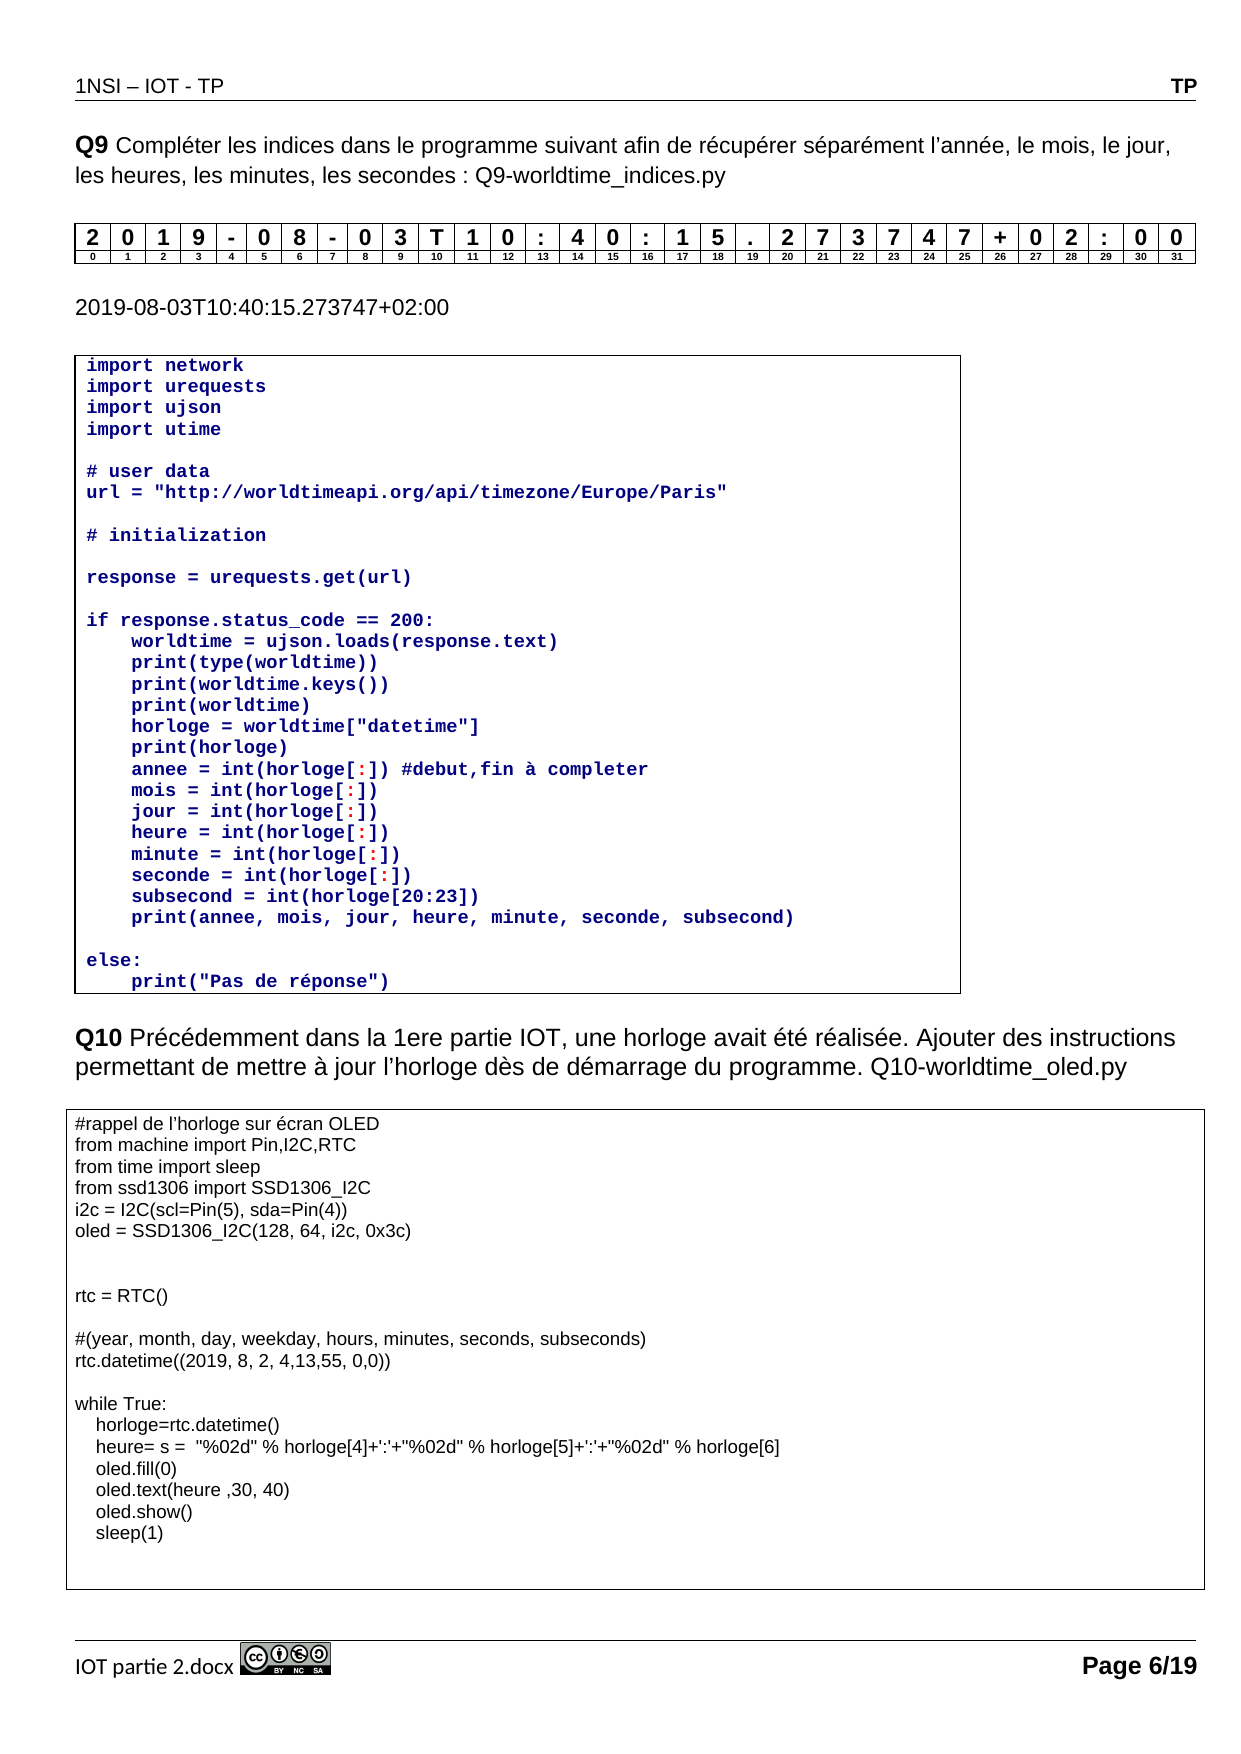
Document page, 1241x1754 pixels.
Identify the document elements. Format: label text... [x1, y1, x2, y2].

table_cell 28 [1054, 251, 1088, 263]
table_header 2 [1054, 224, 1088, 250]
text horloge=rtc.datetime() [75, 1414, 1196, 1436]
table_header 3 [383, 224, 418, 250]
text Q9 Compléter les indices dans le programme suivant afin de récupérer séparément l’année, le mois, le jour, les heures, les minutes, les secondes : Q9-worldtime_indices.py [75, 129, 1196, 188]
table_cell 7 [318, 251, 347, 263]
table_cell 20 [770, 251, 805, 263]
table_cell 10 [419, 251, 454, 263]
table_header 0 [491, 224, 525, 250]
table_cell 18 [701, 251, 735, 263]
table_cell 22 [841, 251, 876, 263]
table_cell 29 [1089, 251, 1123, 263]
table_cell 12 [491, 251, 525, 263]
table_cell 1 [111, 251, 145, 263]
table_cell 23 [877, 251, 911, 263]
text oled = SSD1306_I2C(128, 64, i2c, 0x3c) [75, 1220, 1196, 1242]
table_cell 14 [560, 251, 595, 263]
table_header 0 [596, 224, 630, 250]
table_header : [631, 224, 664, 250]
text #(year, month, day, weekday, hours, minutes, seconds, subseconds) [75, 1328, 1196, 1349]
table_cell 0 [76, 251, 110, 263]
text from time import sleep [75, 1156, 1196, 1177]
table_header 1 [455, 224, 490, 250]
table_cell 21 [806, 251, 840, 263]
text while True: [75, 1393, 1196, 1414]
text i2c = I2C(scl=Pin(5), sda=Pin(4)) [75, 1199, 1196, 1220]
text oled.fill(0) [75, 1457, 1196, 1479]
table_header 0 [1159, 224, 1195, 250]
table_header - [217, 224, 246, 250]
table_header : [526, 224, 559, 250]
table_header 5 [701, 224, 735, 250]
table_header 0 [247, 224, 281, 250]
table_header 7 [947, 224, 982, 250]
table_header 4 [912, 224, 946, 250]
text 2019-08-03T10:40:15.273747+02:00 [75, 294, 1196, 321]
text heure= s = "%02d" % horloge[4]+':'+"%02d" % horloge[5]+':'+"%02d" % horloge[6] [75, 1436, 1196, 1457]
table_header 8 [282, 224, 317, 250]
table_header 7 [877, 224, 911, 250]
table_header - [318, 224, 347, 250]
text from ssd1306 import SSD1306_I2C [75, 1177, 1196, 1199]
table_cell 27 [1019, 251, 1053, 263]
table_header T [419, 224, 454, 250]
table_header 2 [76, 224, 110, 250]
table_cell 30 [1124, 251, 1158, 263]
text rtc = RTC() [75, 1285, 1196, 1306]
table_header 7 [806, 224, 840, 250]
table_header : [1089, 224, 1123, 250]
table_header 0 [348, 224, 382, 250]
table_header 9 [181, 224, 216, 250]
text sleep(1) [75, 1522, 1196, 1544]
table_header 0 [1124, 224, 1158, 250]
table_cell 17 [665, 251, 700, 263]
table_cell 26 [983, 251, 1018, 263]
table_cell 11 [455, 251, 490, 263]
table_header 0 [111, 224, 145, 250]
table_cell 2 [146, 251, 180, 263]
table_header 1 [665, 224, 700, 250]
table_cell 4 [217, 251, 246, 263]
text Q10 Précédemment dans la 1ere partie IOT, une horloge avait été réalisée. Ajouter des instructions permettant de mettre à jour l’horloge dès de démarrage du programme. Q10-worldtime_oled.py [75, 1023, 1196, 1081]
table_cell 19 [736, 251, 769, 263]
text rtc.datetime((2019, 8, 2, 4,13,55, 0,0)) [75, 1349, 1196, 1371]
table_cell 6 [282, 251, 317, 263]
text oled.show() [75, 1501, 1196, 1522]
table_cell 15 [596, 251, 630, 263]
table_header . [736, 224, 769, 250]
table_cell 9 [383, 251, 418, 263]
table_header + [983, 224, 1018, 250]
picture [240, 1642, 331, 1675]
text from machine import Pin,I2C,RTC [75, 1134, 1196, 1156]
table_header 1 [146, 224, 180, 250]
table_cell 25 [947, 251, 982, 263]
table_cell 3 [181, 251, 216, 263]
text oled.text(heure ,30, 40) [75, 1479, 1196, 1501]
table_header 3 [841, 224, 876, 250]
table_cell 31 [1159, 251, 1195, 263]
table_cell 13 [526, 251, 559, 263]
table_header 0 [1019, 224, 1053, 250]
table_cell 16 [631, 251, 664, 263]
table_header 2 [770, 224, 805, 250]
table_header 4 [560, 224, 595, 250]
table_cell 5 [247, 251, 281, 263]
table_cell 8 [348, 251, 382, 263]
text #rappel de l’horloge sur écran OLED [67, 1110, 1204, 1134]
table_cell 24 [912, 251, 946, 263]
